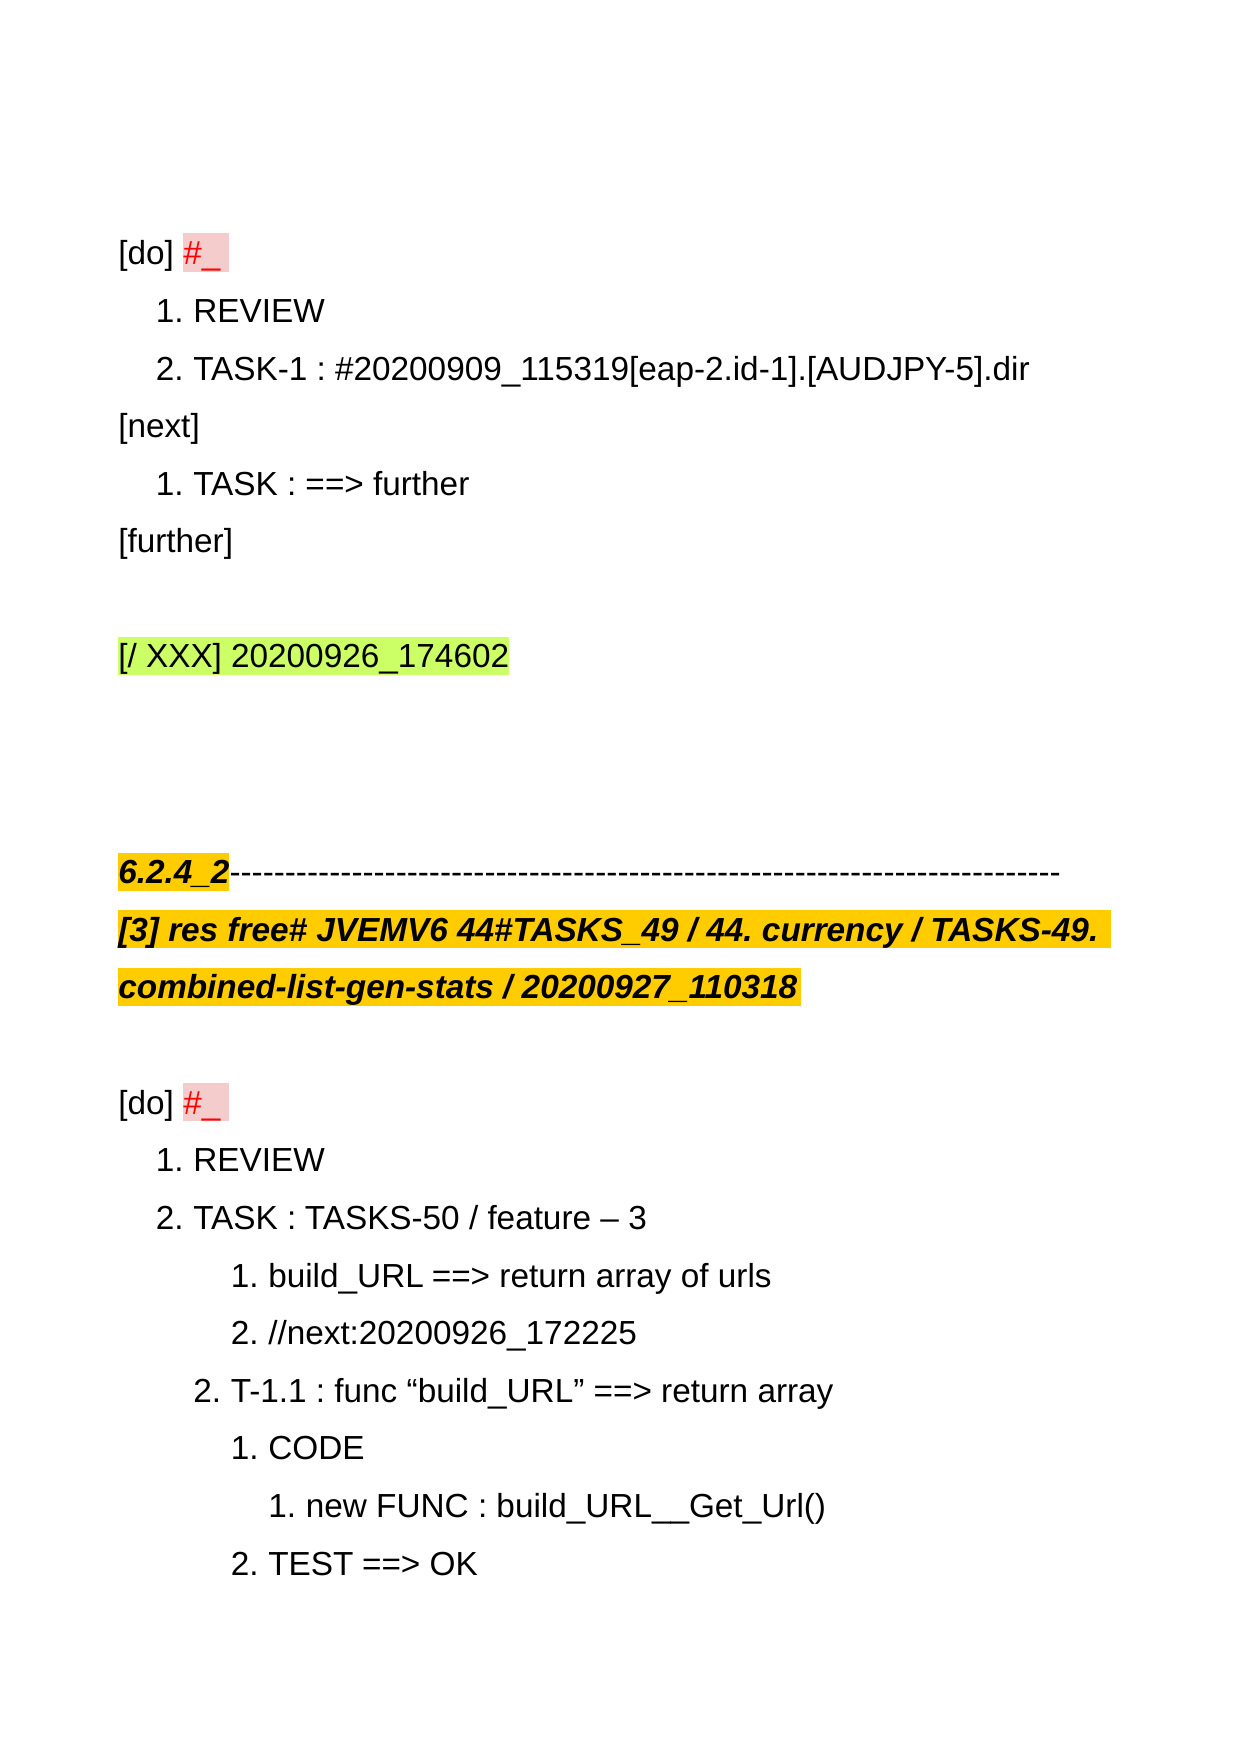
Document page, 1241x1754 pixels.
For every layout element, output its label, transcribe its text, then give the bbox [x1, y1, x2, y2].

text [3] res free# JVEMV6 44#TASKS_49 / 44. currency / TASKS-49. combined-list-gen-stats / 20200927_110318 [118, 910, 1122, 1006]
text [/ XXX] 20200926_174602 [118, 579, 1122, 675]
text [further] [118, 521, 1122, 560]
text [do] #_ [118, 1083, 1122, 1121]
list build_URL ==> return array of urls [231, 1256, 1122, 1294]
list TASK-1 : #20200909_115319[eap-2.id-1].[AUDJPY-5].dir [156, 348, 1122, 387]
list REVIEW [156, 1140, 1122, 1179]
list TEST ==> OK [231, 1544, 1122, 1582]
text [next] [118, 406, 1122, 444]
list REVIEW [156, 291, 1122, 329]
list CODE [231, 1428, 1122, 1467]
list T-1.1 : func “build_URL” ==> return array [193, 1371, 1122, 1409]
list //next:20200926_172225 [231, 1313, 1122, 1352]
text [do] #_ [118, 233, 1122, 272]
list TASK : TASKS-50 / feature – 3 [156, 1198, 1122, 1236]
list TASK : ==> further [156, 464, 1122, 502]
list new FUNC : build_URL__Get_Url() [268, 1486, 1122, 1524]
text 6.2.4_2--------------------------------------------------------------------------- [118, 852, 1122, 891]
